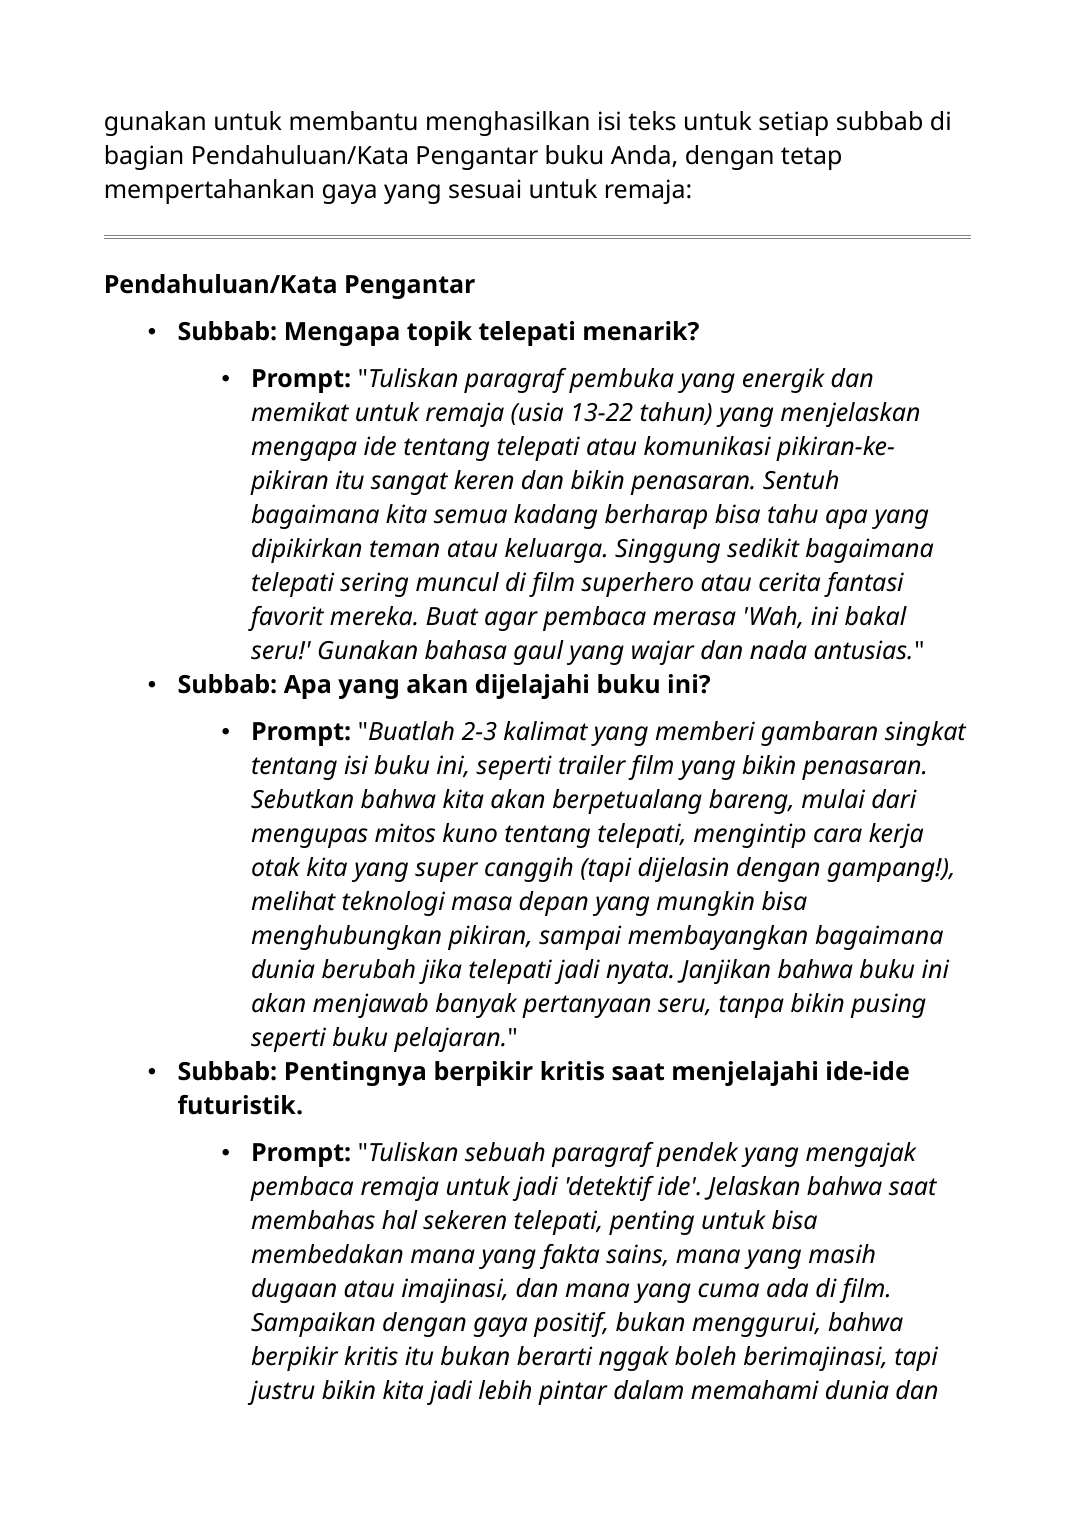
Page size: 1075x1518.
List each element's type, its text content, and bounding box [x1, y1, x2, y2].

text Pendahuluan/Kata Pengantar [103, 267, 971, 301]
list Subbab: Mengapa topik telepati menarik? [148, 314, 971, 348]
list Prompt: "Tuliskan paragraf pembuka yang energik dan memikat untuk remaja (usia 13-22 tahun) yang menjelaskan mengapa ide tentang telepati atau komunikasi pikiran-ke-pikiran itu sangat keren dan bikin penasaran. Sentuh bagaimana kita semua kadang berharap bisa tahu apa yang dipikirkan teman atau keluarga. Singgung sedikit bagaimana telepati sering muncul di film superhero atau cerita fantasi favorit mereka. Buat agar pembaca merasa 'Wah, ini bakal seru!' Gunakan bahasa gaul yang wajar dan nada antusias." [221, 360, 971, 667]
list Subbab: Pentingnya berpikir kritis saat menjelajahi ide-ide futuristik. [148, 1054, 971, 1122]
text gunakan untuk membantu menghasilkan isi teks untuk setiap subbab di bagian Pendahuluan/Kata Pengantar buku Anda, dengan tetap mempertahankan gaya yang sesuai untuk remaja: [103, 103, 971, 206]
list Prompt: "Buatlah 2-3 kalimat yang memberi gambaran singkat tentang isi buku ini, seperti trailer film yang bikin penasaran. Sebutkan bahwa kita akan berpetualang bareng, mulai dari mengupas mitos kuno tentang telepati, mengintip cara kerja otak kita yang super canggih (tapi dijelasin dengan gampang!), melihat teknologi masa depan yang mungkin bisa menghubungkan pikiran, sampai membayangkan bagaimana dunia berubah jika telepati jadi nyata. Janjikan bahwa buku ini akan menjawab banyak pertanyaan seru, tanpa bikin pusing seperti buku pelajaran." [221, 713, 971, 1054]
list Prompt: "Tuliskan sebuah paragraf pendek yang mengajak pembaca remaja untuk jadi 'detektif ide'. Jelaskan bahwa saat membahas hal sekeren telepati, penting untuk bisa membedakan mana yang fakta sains, mana yang masih dugaan atau imajinasi, dan mana yang cuma ada di film. Sampaikan dengan gaya positif, bukan menggurui, bahwa berpikir kritis itu bukan berarti nggak boleh berimajinasi, tapi justru bikin kita jadi lebih pintar dalam memahami dunia dan [221, 1134, 971, 1407]
list Subbab: Apa yang akan dijelajahi buku ini? [148, 667, 971, 701]
